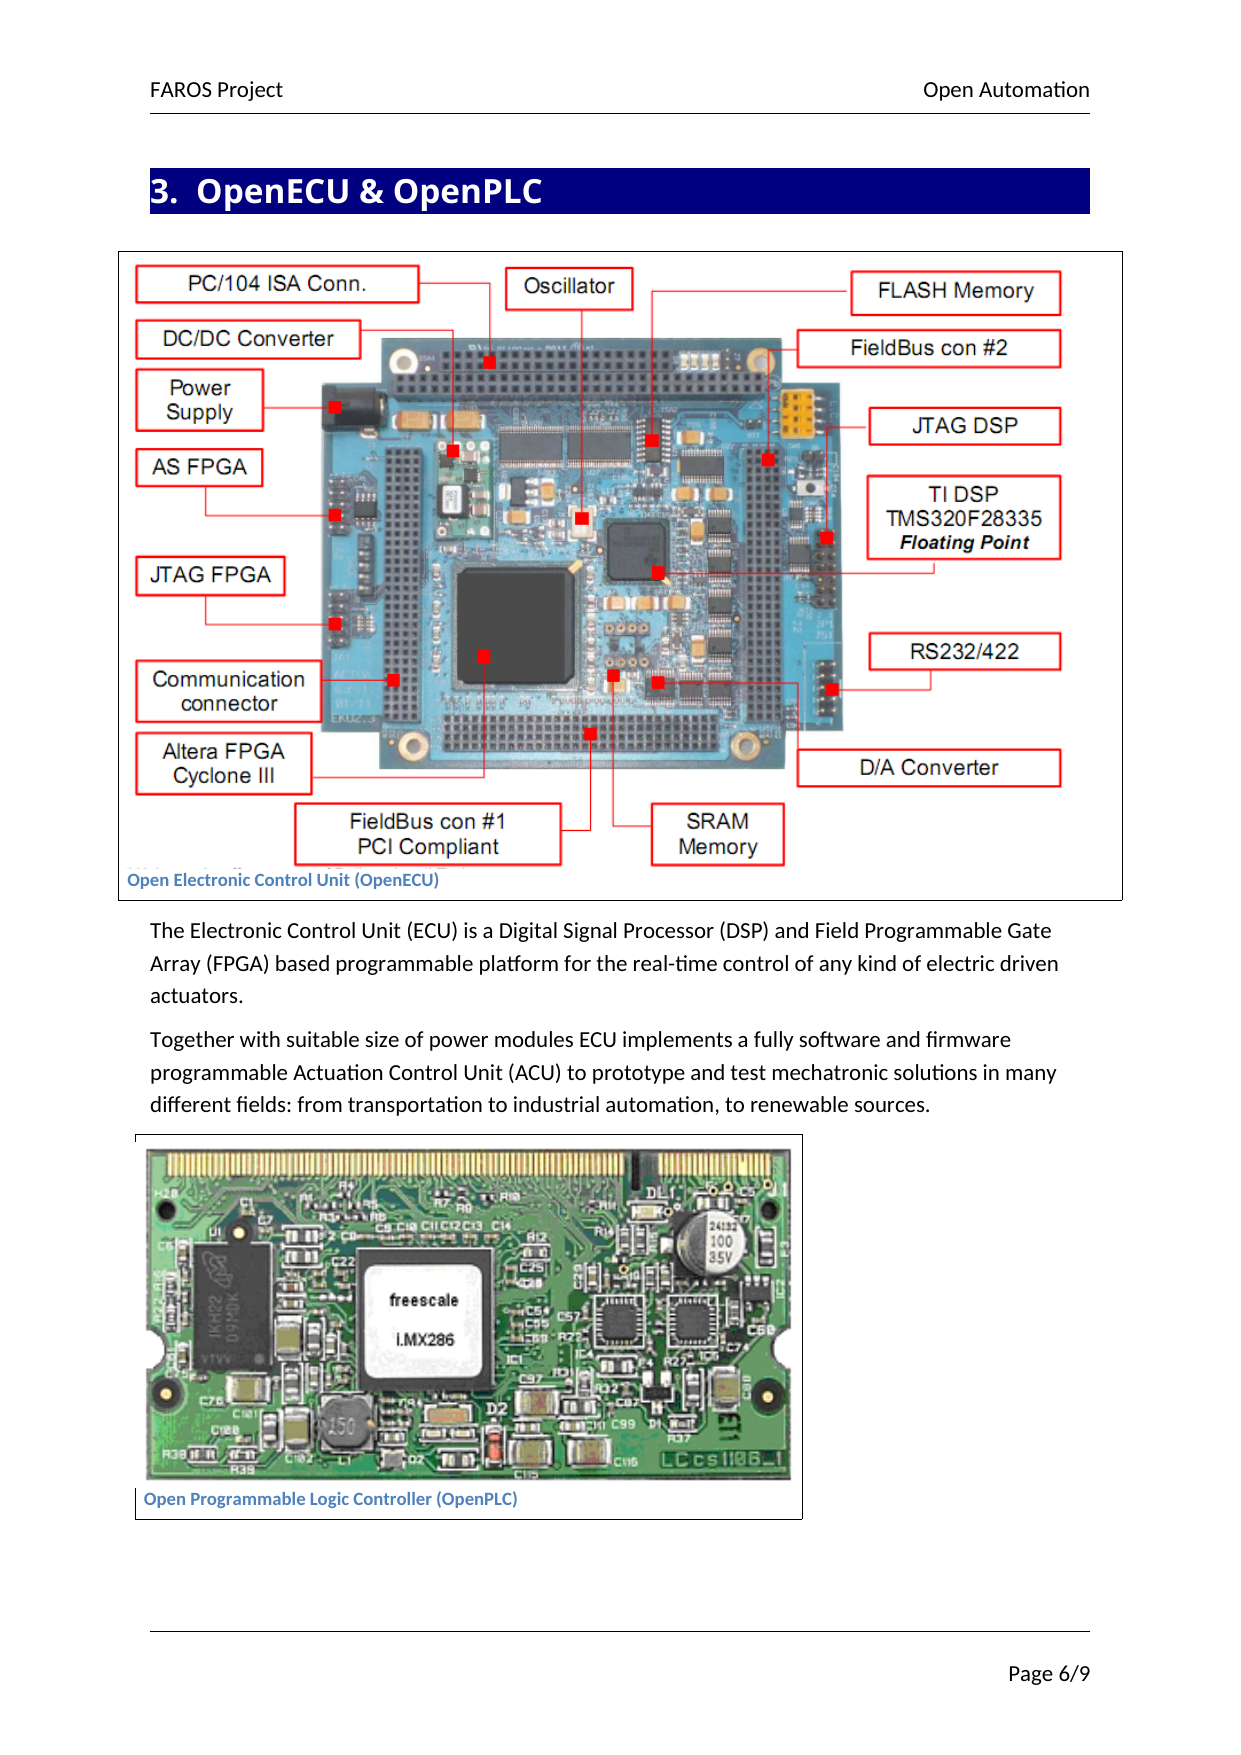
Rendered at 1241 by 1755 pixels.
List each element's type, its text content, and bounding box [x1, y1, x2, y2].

text Together with suitable size of power modules ECU implements a fully software and firmware programmable Actuation Control Unit (ACU) to prototype and test mechatronic solutions in many different fields: from transportation to industrial automation, to renewable sources. [150, 1026, 1090, 1118]
text Open Programmable Logic Controller (OpenPLC) [144, 1488, 793, 1510]
picture [127, 260, 1068, 869]
subtitle OpenECU & OpenPLC [150, 168, 1090, 214]
text [119, 252, 1122, 900]
picture [134, 1142, 802, 1488]
text The Electronic Control Unit (ECU) is a Digital Signal Processor (DSP) and Field Programmable Gate Array (FPGA) based programmable platform for the real-time control of any kind of electric driven actuators. [150, 901, 1090, 1009]
text [150, 239, 1090, 251]
text Open Electronic Control Unit (OpenECU) [127, 260, 1113, 891]
